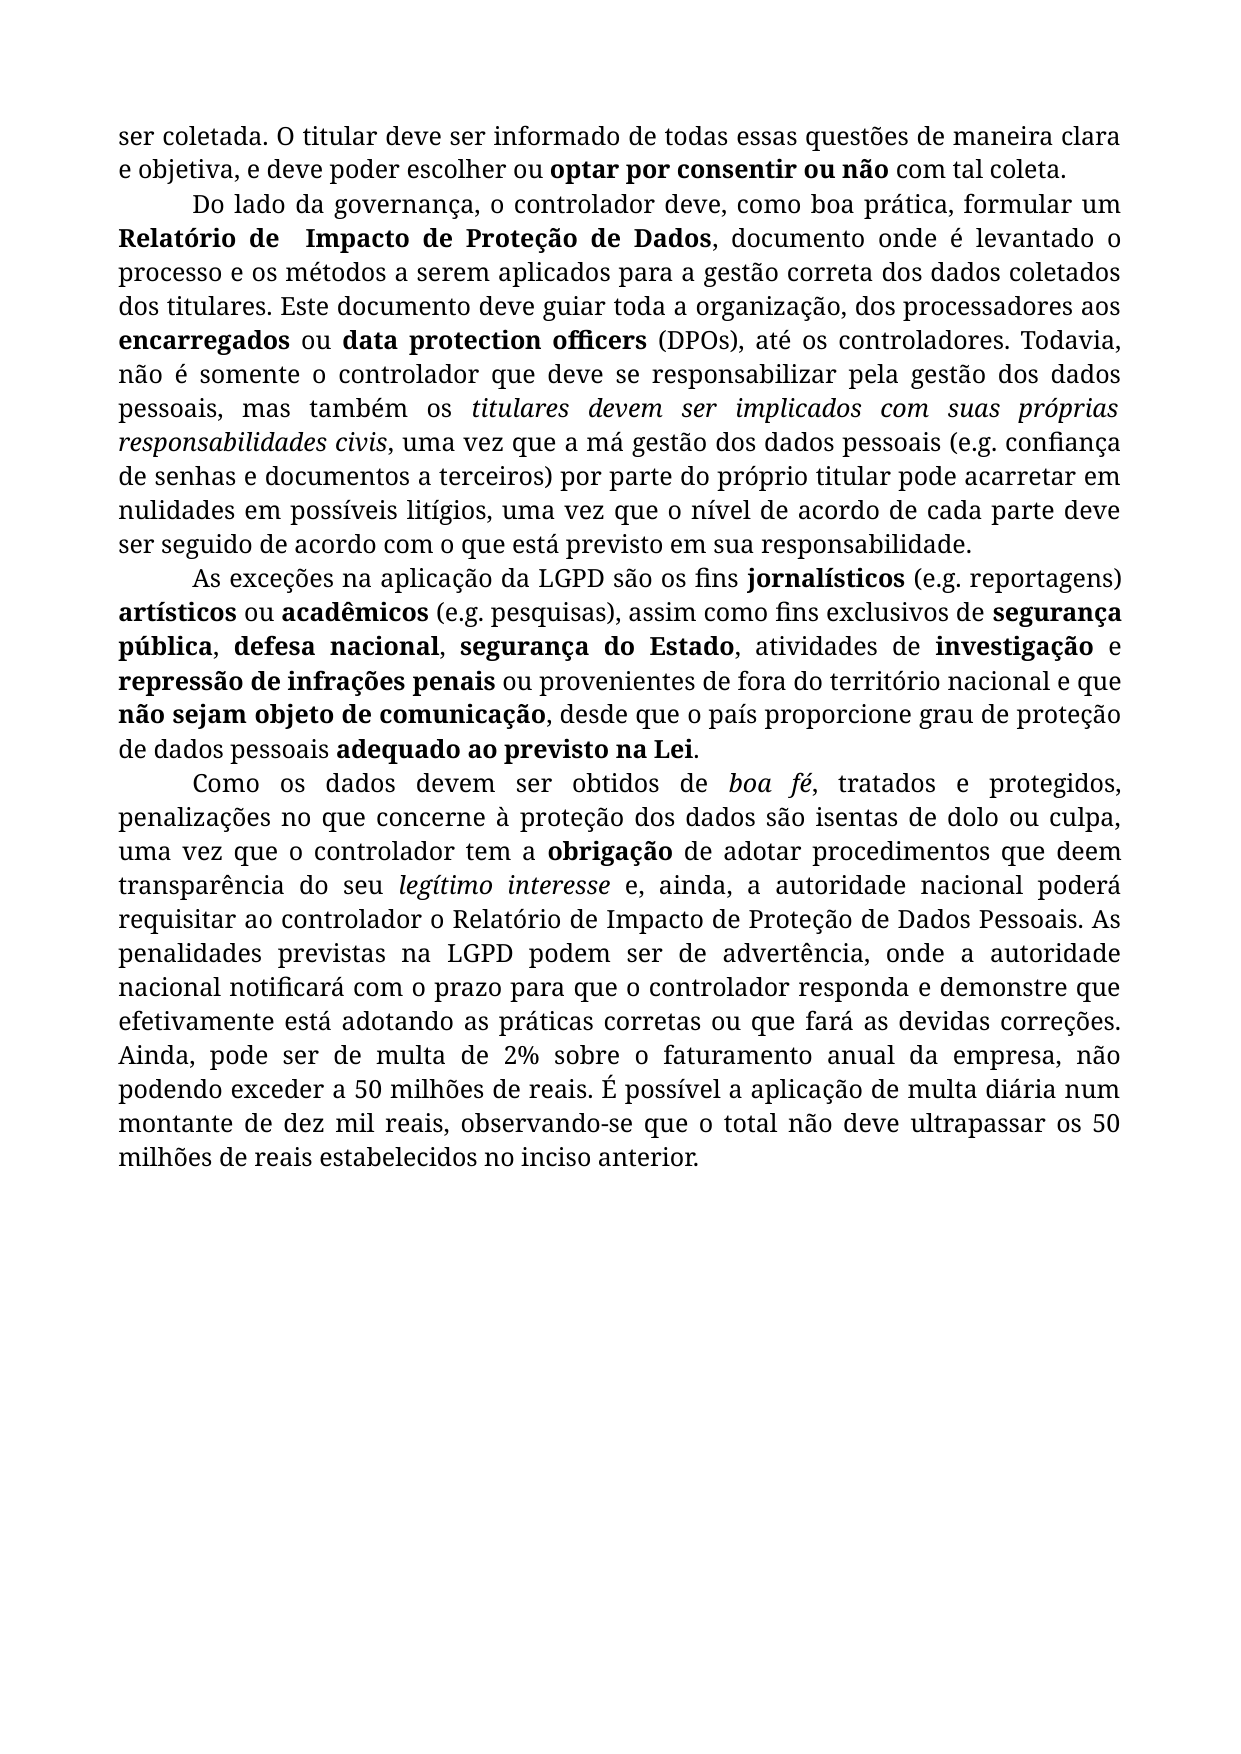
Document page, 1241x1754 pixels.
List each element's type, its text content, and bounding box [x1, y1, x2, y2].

text Do lado da governança, o controlador deve, como boa prática, formular um Relatório de Impacto de Proteção de Dados, documento onde é levantado o processo e os métodos a serem aplicados para a gestão correta dos dados coletados dos titulares. Este documento deve guiar toda a organização, dos processadores aos encarregados ou data protection officers (DPOs), até os controladores. Todavia, não é somente o controlador que deve se responsabilizar pela gestão dos dados pessoais, mas também os titulares devem ser implicados com suas próprias responsabilidades civis, uma vez que a má gestão dos dados pessoais (e.g. confiança de senhas e documentos a terceiros) por parte do próprio titular pode acarretar em nulidades em possíveis litígios, uma vez que o nível de acordo de cada parte deve ser seguido de acordo com o que está previsto em sua responsabilidade. [118, 186, 1122, 561]
text As exceções na aplicação da LGPD são os fins jornalísticos (e.g. reportagens) artísticos ou acadêmicos (e.g. pesquisas), assim como fins exclusivos de segurança pública, defesa nacional, segurança do Estado, atividades de investigação e repressão de infrações penais ou provenientes de fora do território nacional e que não sejam objeto de comunicação, desde que o país proporcione grau de proteção de dados pessoais adequado ao previsto na Lei. [118, 561, 1122, 765]
text Como os dados devem ser obtidos de boa fé, tratados e protegidos, penalizações no que concerne à proteção dos dados são isentas de dolo ou culpa, uma vez que o controlador tem a obrigação de adotar procedimentos que deem transparência do seu legítimo interesse e, ainda, a autoridade nacional poderá requisitar ao controlador o Relatório de Impacto de Proteção de Dados Pessoais. As penalidades previstas na LGPD podem ser de advertência, onde a autoridade nacional notificará com o prazo para que o controlador responda e demonstre que efetivamente está adotando as práticas corretas ou que fará as devidas correções. Ainda, pode ser de multa de 2% sobre o faturamento anual da empresa, não podendo exceder a 50 milhões de reais. É possível a aplicação de multa diária num montante de dez mil reais, observando-se que o total não deve ultrapassar os 50 milhões de reais estabelecidos no inciso anterior. [118, 765, 1122, 1174]
text ser coletada. O titular deve ser informado de todas essas questões de maneira clara e objetiva, e deve poder escolher ou optar por consentir ou não com tal coleta. [118, 118, 1122, 186]
